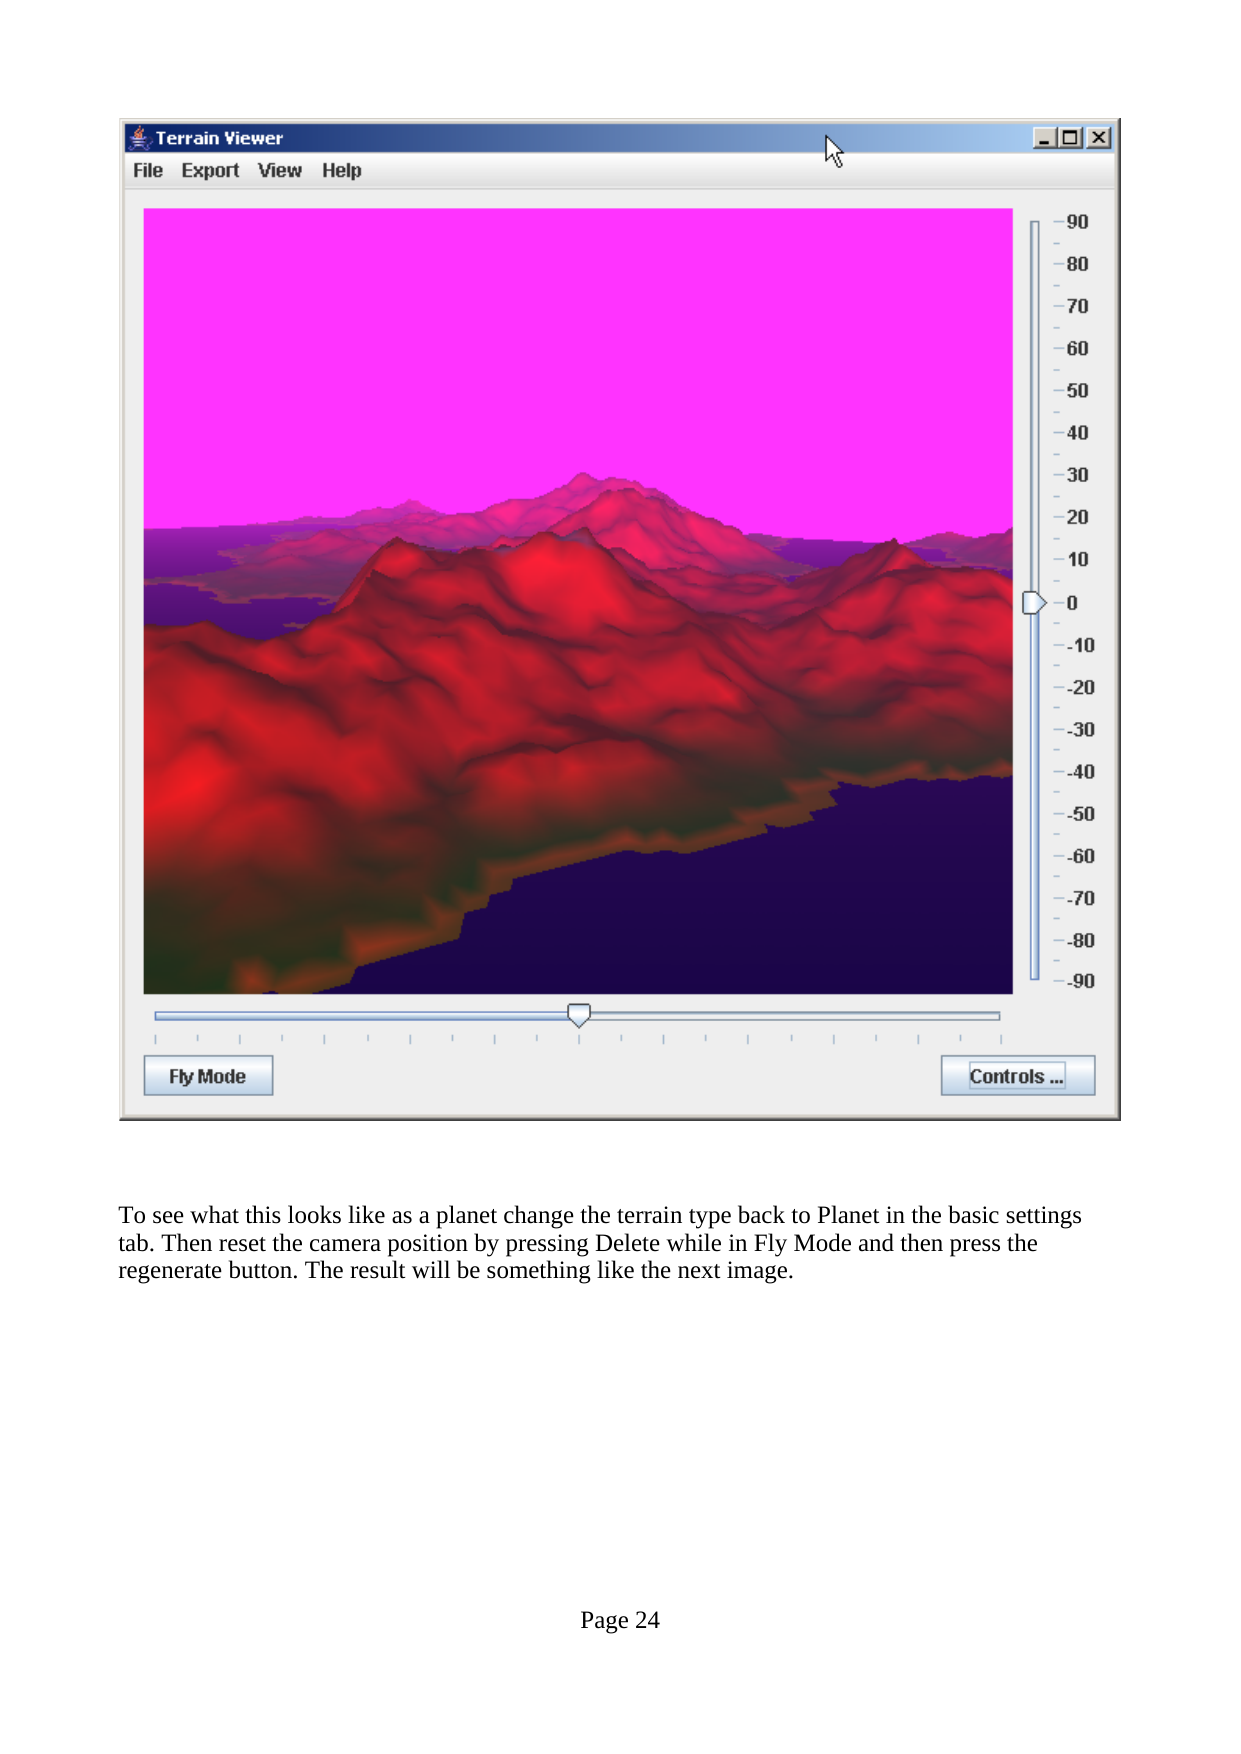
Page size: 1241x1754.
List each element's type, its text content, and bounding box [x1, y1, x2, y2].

text To see what this looks like as a planet change the terrain type back to Planet in the basic settings tab. Then reset the camera position by pressing Delete while in Fly Mode and then press the regenerate button. The result will be something like the next image. [118, 1201, 1122, 1284]
picture [119, 118, 1121, 1121]
